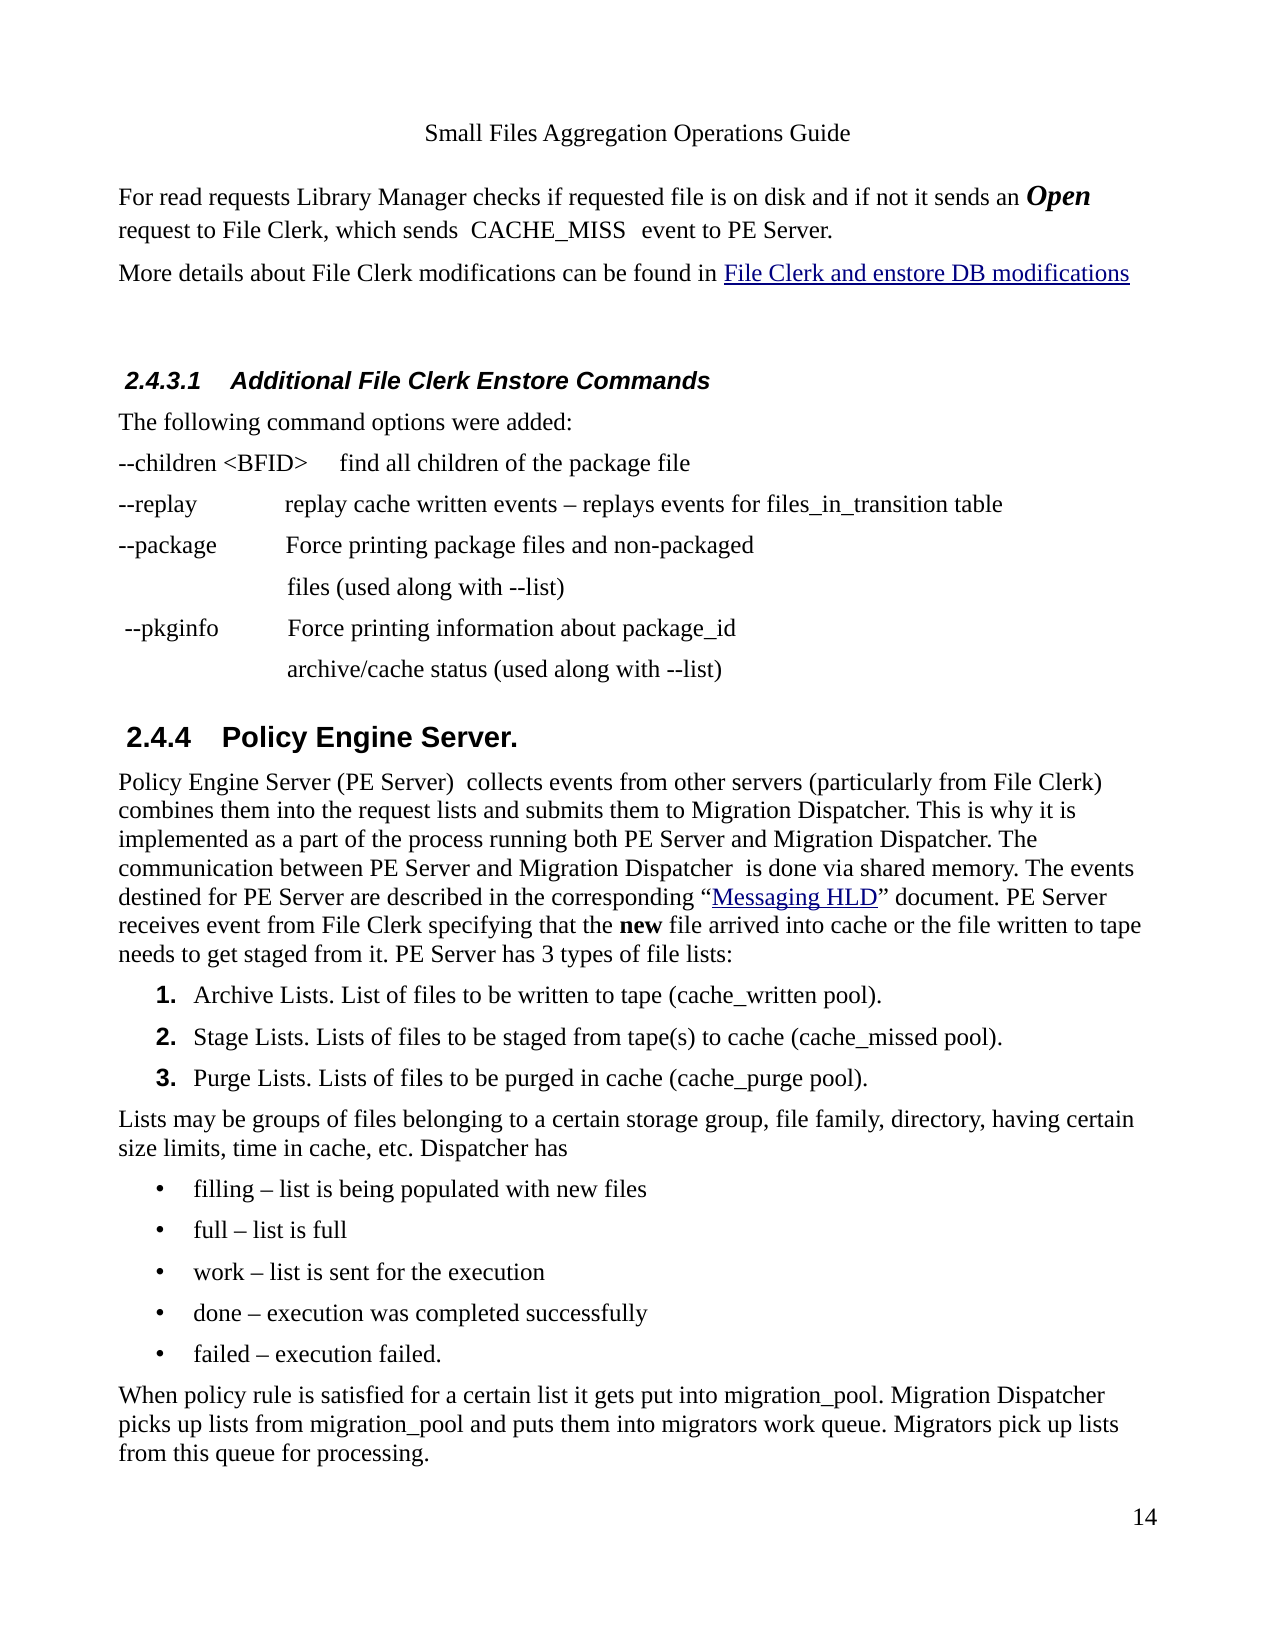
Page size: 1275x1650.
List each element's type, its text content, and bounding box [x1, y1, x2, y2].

list Purge Lists. Lists of files to be purged in cache (cache_purge pool). [156, 1063, 1157, 1092]
list failed – execution failed. [156, 1339, 1157, 1368]
list done – execution was completed successfully [156, 1298, 1157, 1327]
subtitle Policy Engine Server. [118, 721, 1157, 754]
list work – list is sent for the execution [156, 1257, 1157, 1286]
subtitle Additional File Clerk Enstore Commands [118, 366, 1157, 394]
text For read requests Library Manager checks if requested file is on disk and if not it sends an Open request to File Clerk, which sends CACHE_MISS event to PE Server. [118, 178, 1157, 246]
list Archive Lists. List of files to be written to tape (cache_written pool). [156, 980, 1157, 1009]
text archive/cache status (used along with --list) [118, 654, 1157, 683]
text --replay replay cache written events – replays events for files_in_transition table [118, 489, 1157, 518]
text --pkginfo Force printing information about package_id [118, 613, 1157, 642]
list Stage Lists. Lists of files to be staged from tape(s) to cache (cache_missed pool). [156, 1022, 1157, 1051]
text More details about File Clerk modifications can be found in File Clerk and enstore DB modifications [118, 258, 1157, 287]
text --children <BFID> find all children of the package file [118, 448, 1157, 477]
list full – list is full [156, 1216, 1157, 1244]
text Lists may be groups of files belonging to a certain storage group, file family, directory, having certain size limits, time in cache, etc. Dispatcher has [118, 1104, 1157, 1162]
text --package Force printing package files and non-packaged [118, 531, 1157, 559]
text files (used along with --list) [118, 572, 1157, 601]
list filling – list is being populated with new files [156, 1174, 1157, 1203]
text When policy rule is satisfied for a certain list it gets put into migration_pool. Migration Dispatcher picks up lists from migration_pool and puts them into migrators work queue. Migrators pick up lists from this queue for processing. [118, 1381, 1157, 1467]
text Policy Engine Server (PE Server) collects events from other servers (particularly from File Clerk) combines them into the request lists and submits them to Migration Dispatcher. This is why it is implemented as a part of the process running both PE Server and Migration Dispatcher. The communication between PE Server and Migration Dispatcher is done via shared memory. The events destined for PE Server are described in the corresponding “Messaging HLD” document. PE Server receives event from File Clerk specifying that the new file arrived into cache or the file written to tape needs to get staged from it. PE Server has 3 types of file lists: [118, 767, 1157, 968]
text The following command options were added: [118, 407, 1157, 436]
